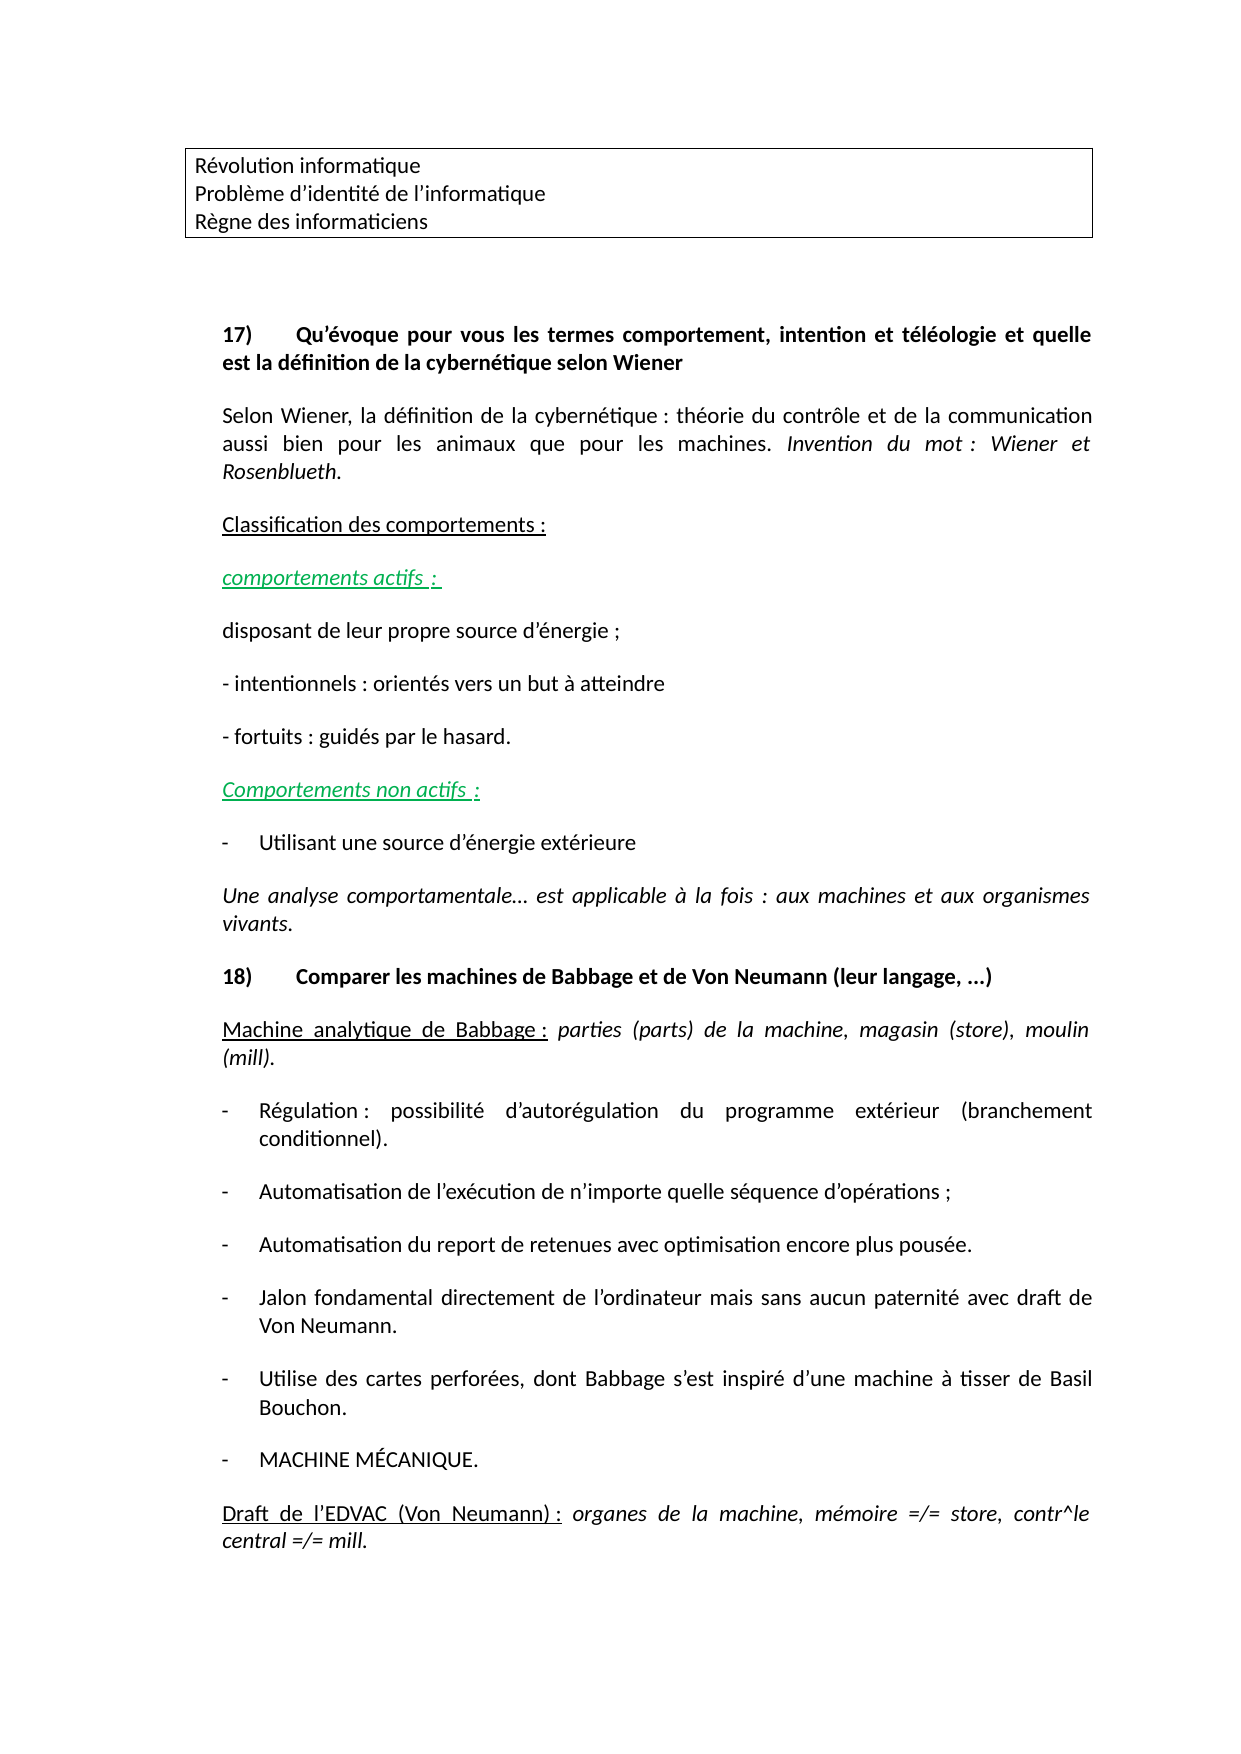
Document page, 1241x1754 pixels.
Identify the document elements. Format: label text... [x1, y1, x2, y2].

list Selon Wiener, la définition de la cybernétique : théorie du contrôle et de la communication aussi bien pour les animaux que pour les machines. Invention du mot : Wiener et Rosenblueth. [222, 401, 1093, 485]
list Automatisation de l’exécution de n’importe quelle séquence d’opérations ; [221, 1177, 1093, 1206]
list Utilisant une source d’énergie extérieure [221, 828, 1093, 856]
list disposant de leur propre source d’énergie ; [222, 616, 1093, 644]
list Régulation : possibilité d’autorégulation du programme extérieur (branchement conditionnel). [221, 1096, 1093, 1152]
list Comportements non actifs : [222, 775, 1093, 803]
list Draft de l’EDVAC (Von Neumann) : organes de la machine, mémoire =/= store, contr^le central =/= mill. [222, 1499, 1093, 1555]
list Utilise des cartes perforées, dont Babbage s’est inspiré d’une machine à tisser de Basil Bouchon. [221, 1364, 1093, 1421]
list Machine analytique de Babbage : parties (parts) de la machine, magasin (store), moulin (mill). [222, 1015, 1093, 1071]
list Automatisation du report de retenues avec optimisation encore plus pousée. [221, 1231, 1093, 1258]
list MACHINE MÉCANIQUE. [221, 1446, 1093, 1474]
list Jalon fondamental directement de l’ordinateur mais sans aucun paternité avec draft de Von Neumann. [221, 1283, 1093, 1339]
list Une analyse comportamentale… est applicable à la fois : aux machines et aux organismes vivants. [222, 881, 1093, 937]
list - intentionnels : orientés vers un but à atteindre [222, 669, 1093, 697]
list comportements actifs : [222, 563, 1093, 591]
list Comparer les machines de Babbage et de Von Neumann (leur langage, ...) [222, 962, 1093, 990]
list Classification des comportements : [222, 510, 1093, 538]
list Qu’évoque pour vous les termes comportement, intention et téléologie et quelle est la définition de la cybernétique selon Wiener [222, 320, 1093, 376]
text Révolution informatique Problème d’identité de l’informatique Règne des informaticiens [186, 149, 1092, 237]
list - fortuits : guidés par le hasard. [222, 722, 1093, 750]
